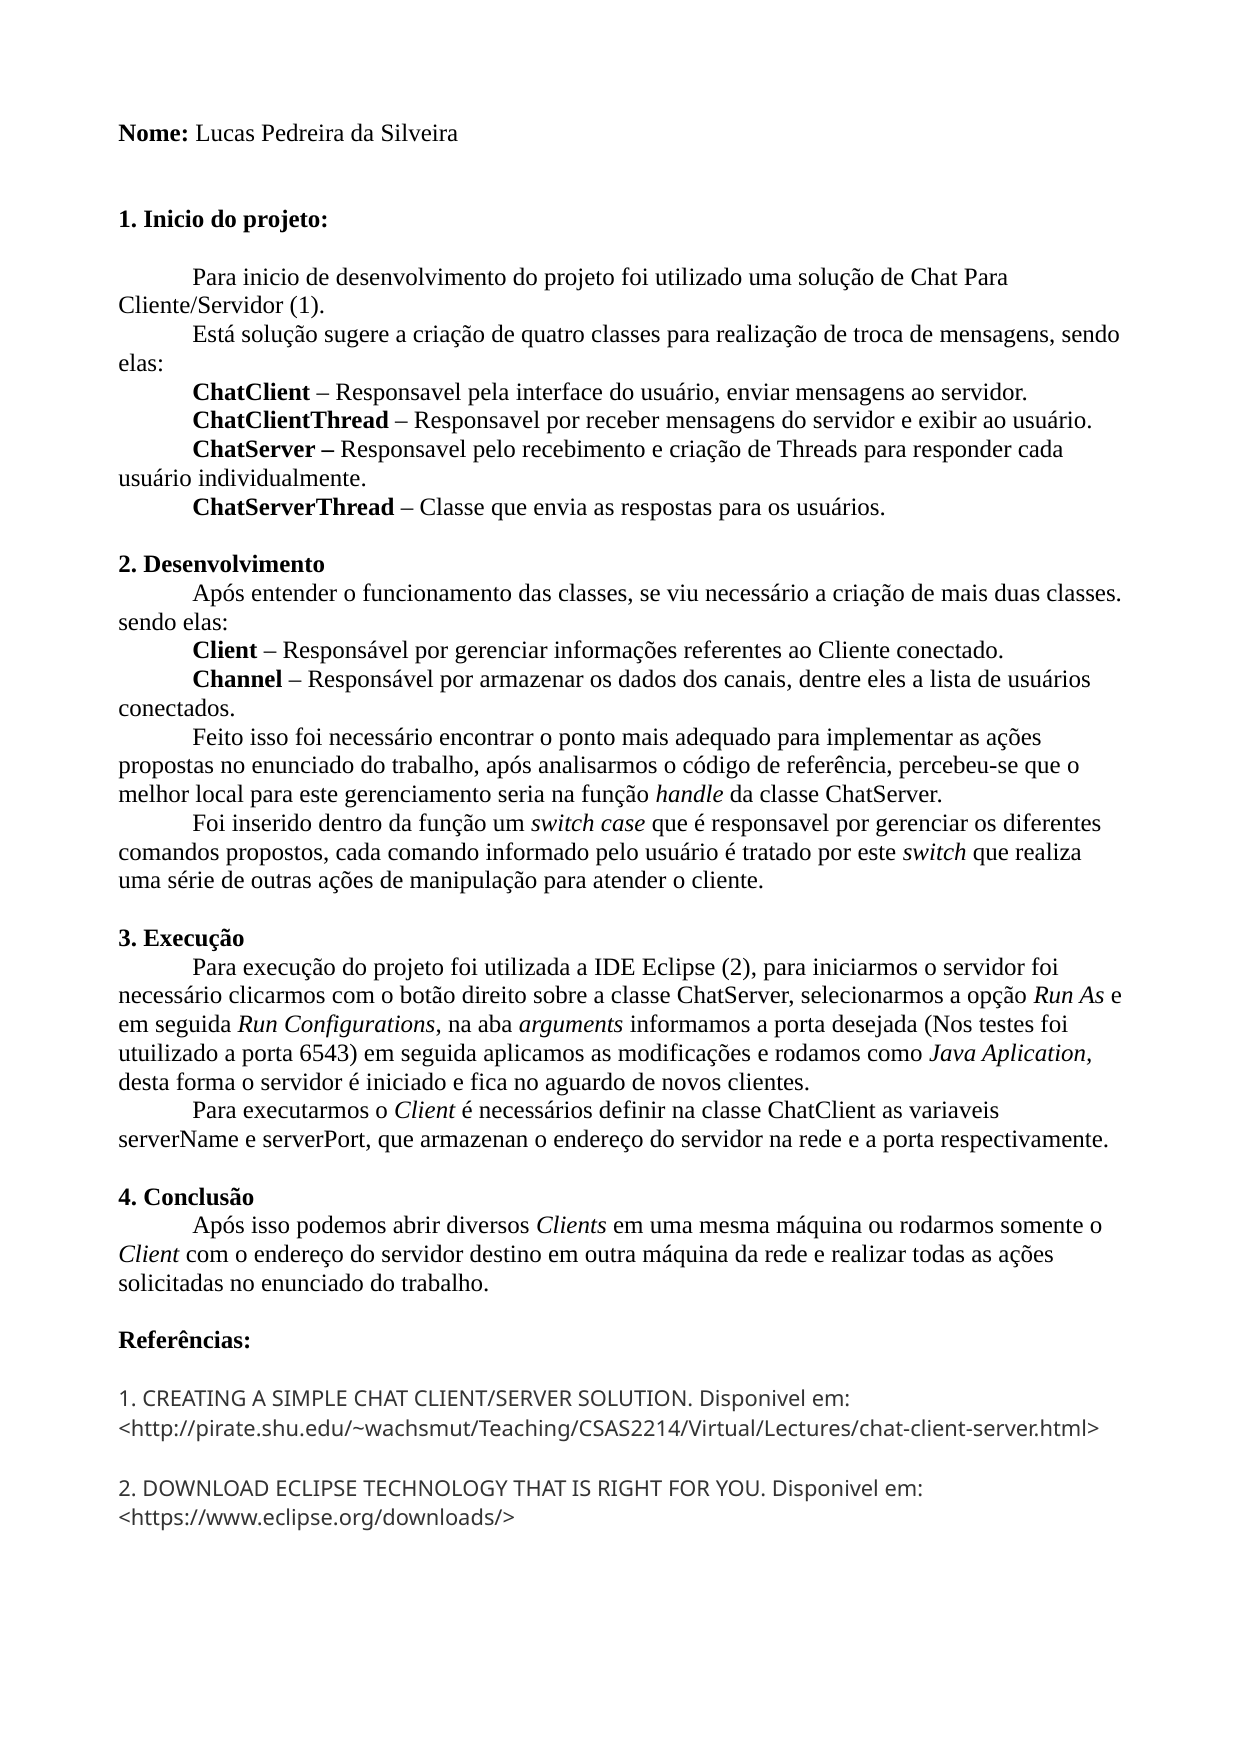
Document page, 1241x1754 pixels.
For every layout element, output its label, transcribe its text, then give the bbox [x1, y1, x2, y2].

text Após isso podemos abrir diversos Clients em uma mesma máquina ou rodarmos somente o Client com o endereço do servidor destino em outra máquina da rede e realizar todas as ações solicitadas no enunciado do trabalho. [118, 1211, 1122, 1297]
text Para inicio de desenvolvimento do projeto foi utilizado uma solução de Chat Para Cliente/Servidor (1). Está solução sugere a criação de quatro classes para realização de troca de mensagens, sendo elas: [118, 262, 1122, 377]
text Channel – Responsável por armazenar os dados dos canais, dentre eles a lista de usuários conectados. [118, 664, 1122, 722]
text Nome: Lucas Pedreira da Silveira [118, 118, 1122, 147]
text 2. DOWNLOAD ECLIPSE TECHNOLOGY THAT IS RIGHT FOR YOU. Disponivel em: <https://www.eclipse.org/downloads/> [118, 1472, 1122, 1532]
text ChatServerThread – Classe que envia as respostas para os usuários. 2. Desenvolvimento [118, 492, 1122, 578]
text Feito isso foi necessário encontrar o ponto mais adequado para implementar as ações propostas no enunciado do trabalho, após analisarmos o código de referência, percebeu-se que o melhor local para este gerenciamento seria na função handle da classe ChatServer. [118, 722, 1122, 808]
text 4. Conclusão [118, 1182, 1122, 1211]
text Foi inserido dentro da função um switch case que é responsavel por gerenciar os diferentes comandos propostos, cada comando informado pelo usuário é tratado por este switch que realiza uma série de outras ações de manipulação para atender o cliente. [118, 808, 1122, 894]
text 3. Execução [118, 923, 1122, 952]
text Para executarmos o Client é necessários definir na classe ChatClient as variaveis serverName e serverPort, que armazenan o endereço do servidor na rede e a porta respectivamente. [118, 1096, 1122, 1153]
text Após entender o funcionamento das classes, se viu necessário a criação de mais duas classes. sendo elas: Client – Responsável por gerenciar informações referentes ao Cliente conectado. [118, 578, 1122, 664]
text ChatClient – Responsavel pela interface do usuário, enviar mensagens ao servidor. [118, 377, 1122, 406]
text Para execução do projeto foi utilizada a IDE Eclipse (2), para iniciarmos o servidor foi necessário clicarmos com o botão direito sobre a classe ChatServer, selecionarmos a opção Run As e em seguida Run Configurations, na aba arguments informamos a porta desejada (Nos testes foi utuilizado a porta 6543) em seguida aplicamos as modificações e rodamos como Java Aplication, desta forma o servidor é iniciado e fica no aguardo de novos clientes. [118, 952, 1122, 1096]
text 1. CREATING A SIMPLE CHAT CLIENT/SERVER SOLUTION. Disponivel em: <http://pirate.shu.edu/~wachsmut/Teaching/CSAS2214/Virtual/Lectures/chat-client-server.html> [118, 1383, 1122, 1443]
text Referências: [118, 1326, 1122, 1354]
text ChatClientThread – Responsavel por receber mensagens do servidor e exibir ao usuário. [118, 406, 1122, 434]
text ChatServer – Responsavel pelo recebimento e criação de Threads para responder cada usuário individualmente. [118, 434, 1122, 492]
text 1. Inicio do projeto: [118, 204, 1122, 233]
